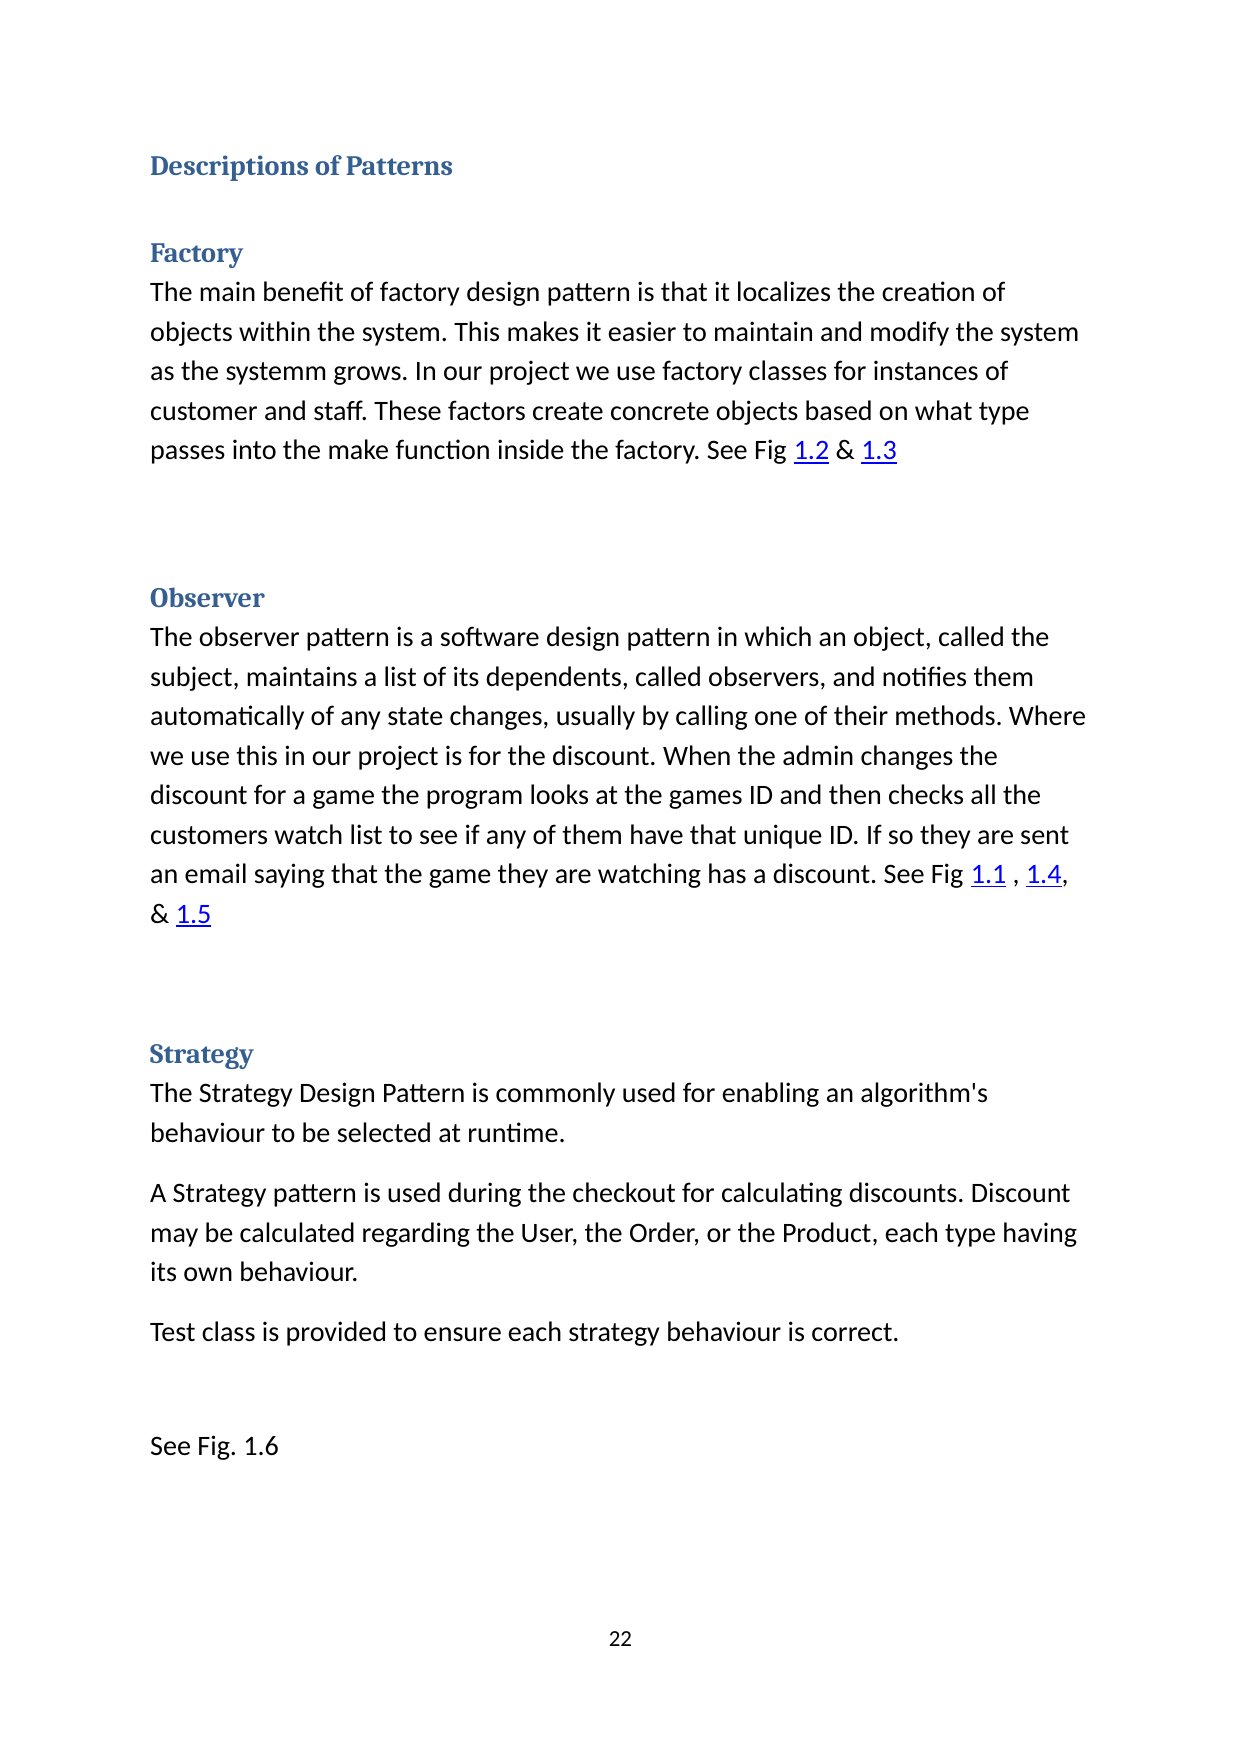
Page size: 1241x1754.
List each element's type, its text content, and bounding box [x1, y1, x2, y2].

text The observer pattern is a software design pattern in which an object, called the subject, maintains a list of its dependents, called observers, and notifies them automatically of any state changes, usually by calling one of their methods. Where we use this in our project is for the discount. When the admin changes the discount for a game the program looks at the games ID and then checks all the customers watch list to see if any of them have that unique ID. If so they are sent an email saying that the game they are watching has a discount. See Fig 1.1 , 1.4, & 1.5 [150, 619, 1090, 930]
text A Strategy pattern is used during the checkout for calculating discounts. Discount may be calculated regarding the User, the Order, or the Product, each type having its own behaviour. [150, 1175, 1090, 1288]
subtitle Observer [150, 582, 1090, 614]
text The Strategy Design Pattern is commonly used for enabling an algorithm's behaviour to be selected at runtime. [150, 1075, 1090, 1149]
text See Fig. 1.6 [150, 1428, 1090, 1462]
text Test class is provided to ensure each strategy behaviour is correct. [150, 1314, 1090, 1349]
subtitle Descriptions of Patterns [150, 150, 1090, 182]
subtitle Factory [150, 237, 1090, 269]
subtitle Strategy [150, 1038, 1090, 1071]
text The main benefit of factory design pattern is that it localizes the creation of objects within the system. This makes it easier to maintain and modify the system as the systemm grows. In our project we use factory classes for instances of customer and staff. These factors create concrete objects based on what type passes into the make function inside the factory. See Fig 1.2 & 1.3 [150, 274, 1090, 467]
